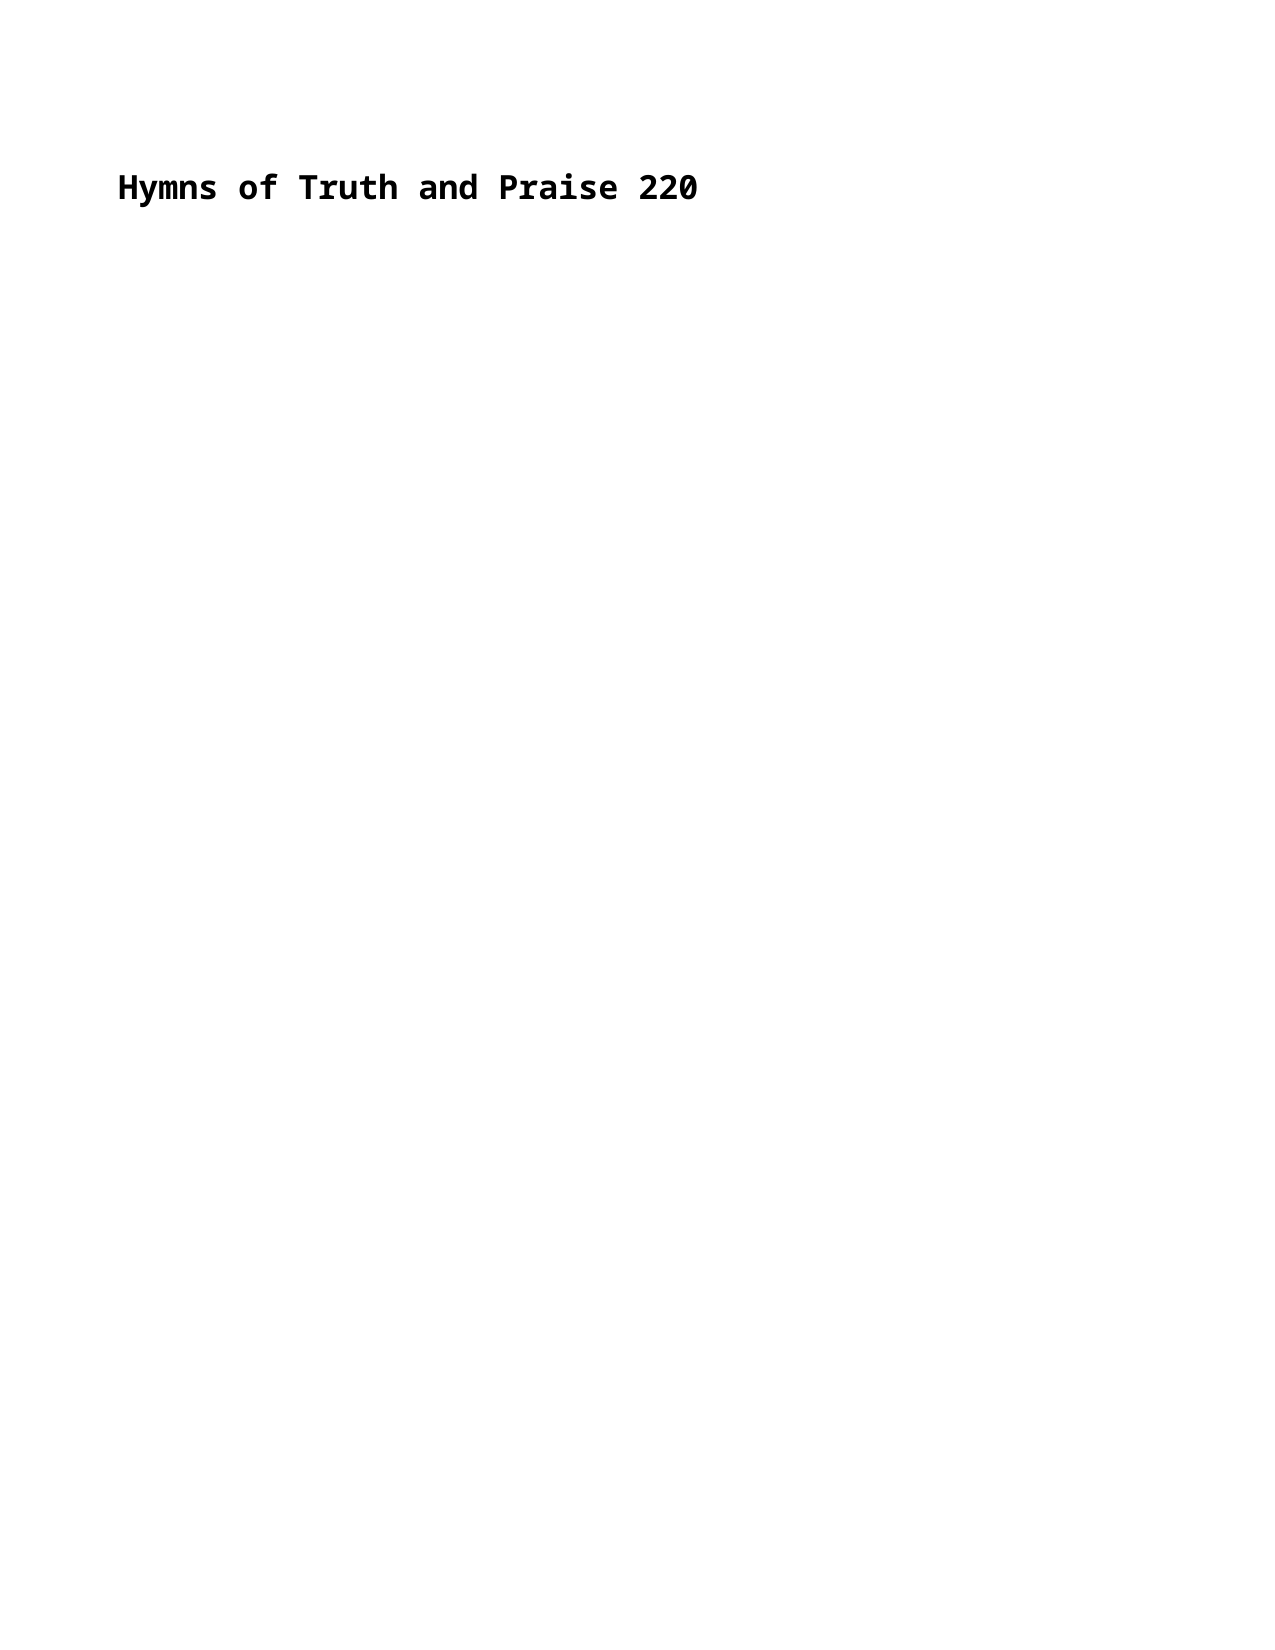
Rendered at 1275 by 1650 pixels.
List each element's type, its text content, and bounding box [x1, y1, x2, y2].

text Hymns of Truth and Praise 220 [118, 163, 1157, 209]
